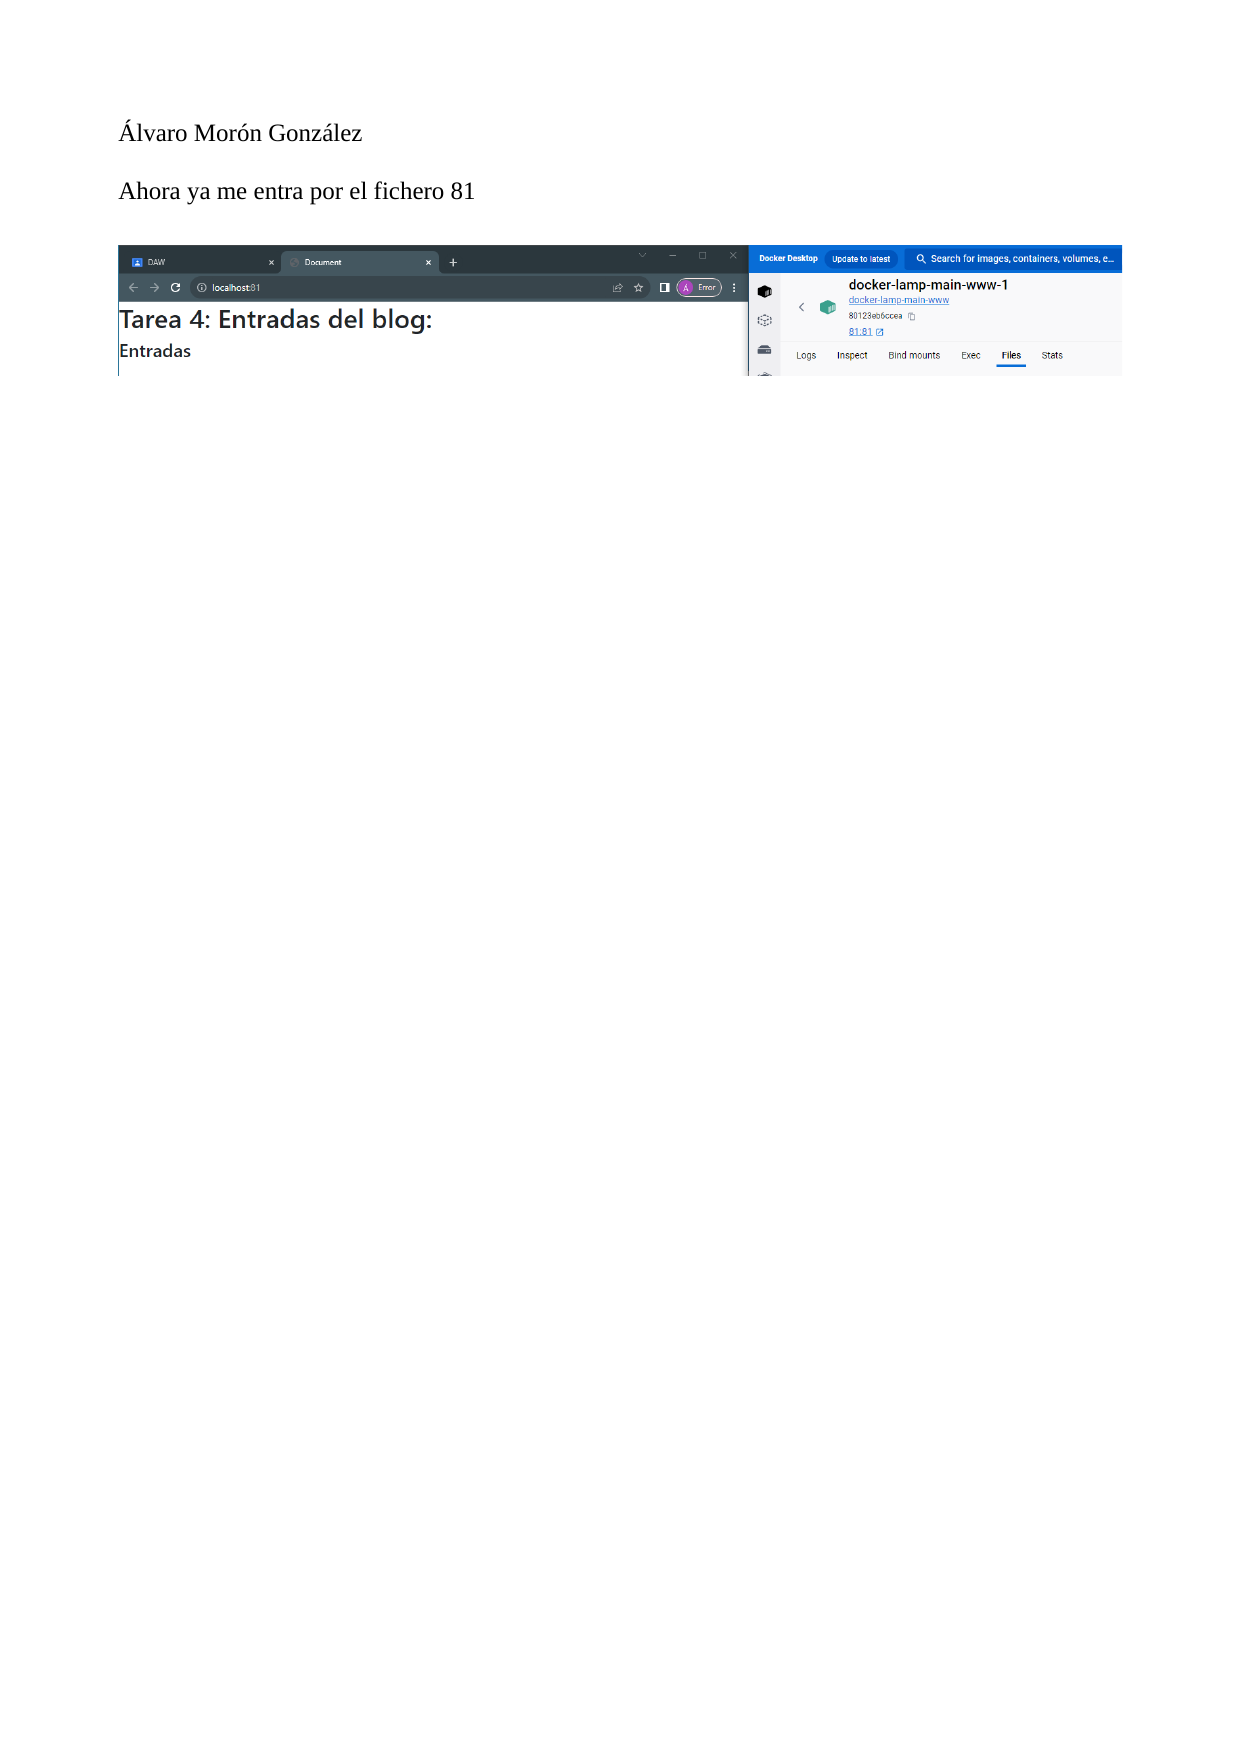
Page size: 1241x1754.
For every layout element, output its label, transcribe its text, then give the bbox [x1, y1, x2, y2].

text Ahora ya me entra por el fichero 81 [118, 176, 1122, 205]
picture [118, 245, 1123, 376]
